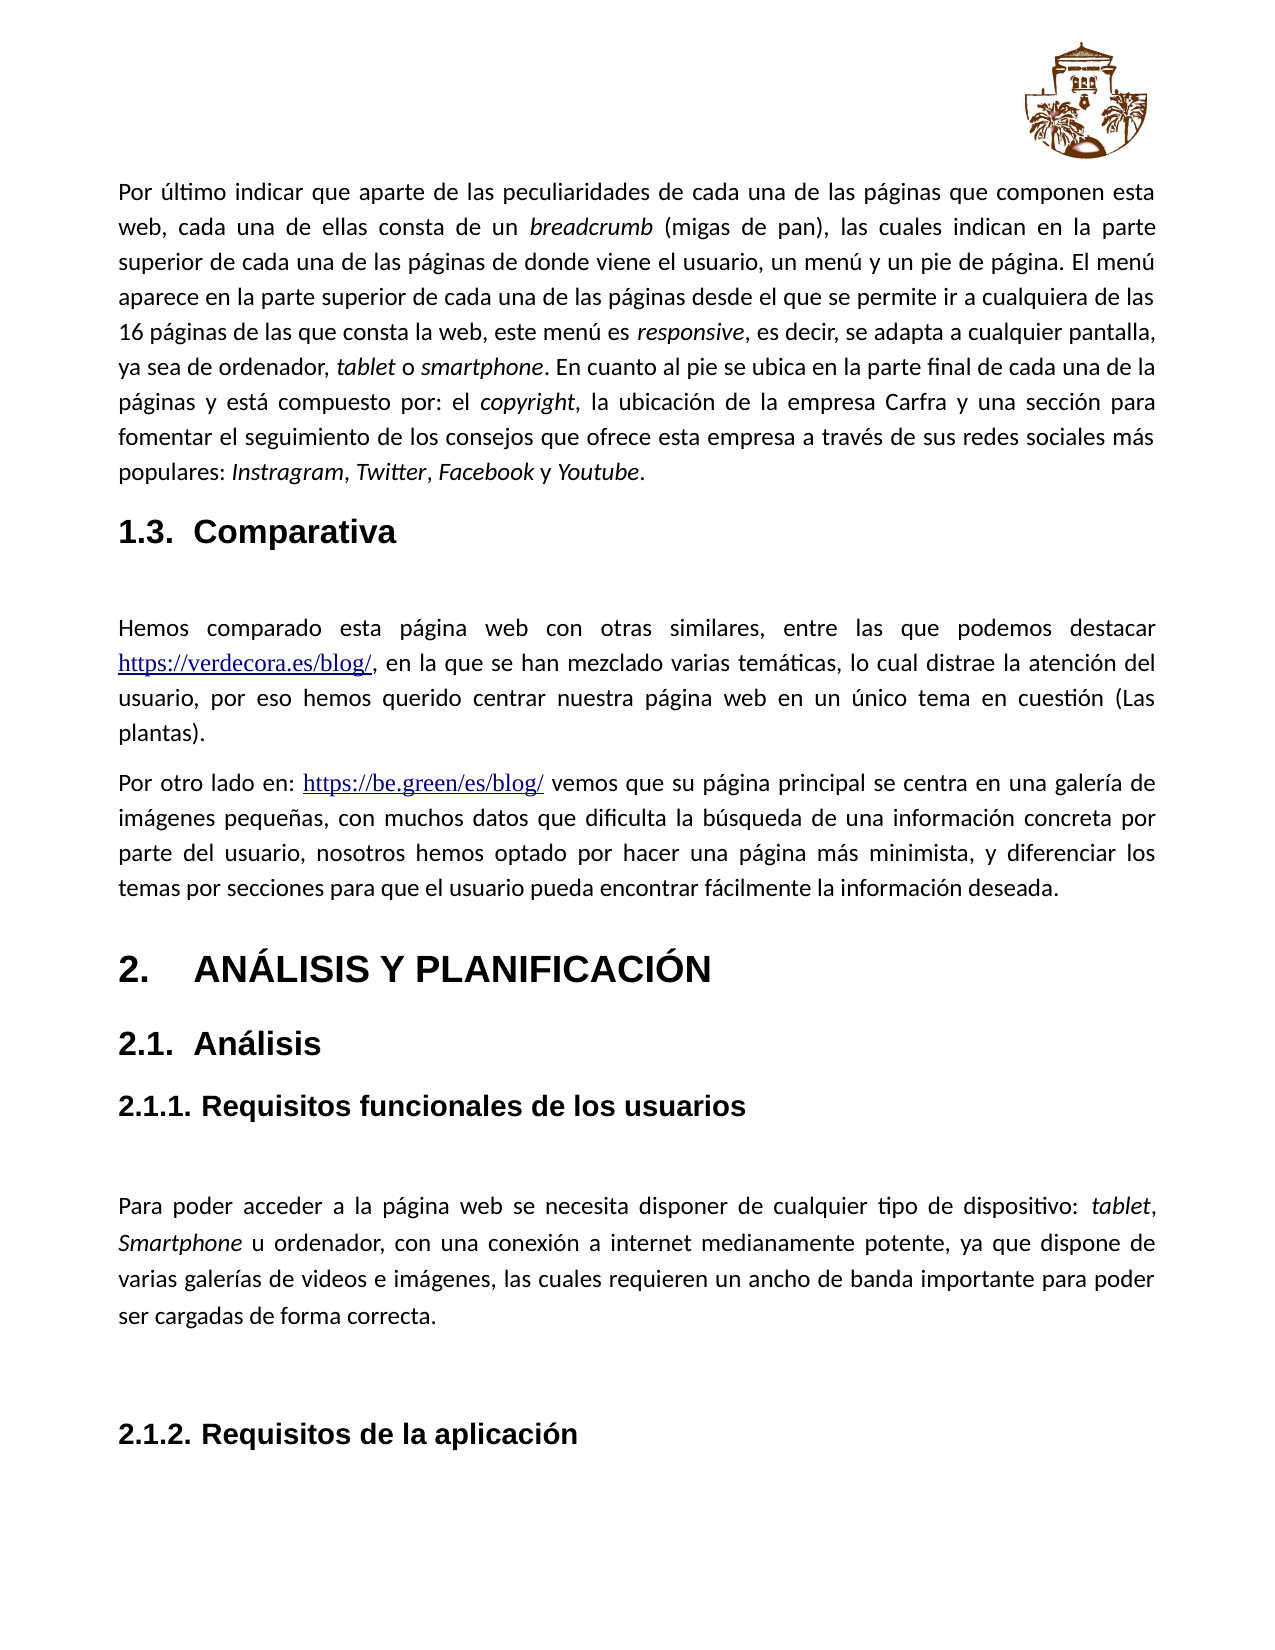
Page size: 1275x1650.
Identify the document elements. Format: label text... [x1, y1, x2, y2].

text Para poder acceder a la página web se necesita disponer de cualquier tipo de dispositivo: tablet, Smartphone u ordenador, con una conexión a internet medianamente potente, ya que dispone de varias galerías de videos e imágenes, las cuales requieren un ancho de banda importante para poder ser cargadas de forma correcta. [118, 1191, 1157, 1331]
text Por otro lado en: https://be.green/es/blog/ vemos que su página principal se centra en una galería de imágenes pequeñas, con muchos datos que dificulta la búsqueda de una información concreta por parte del usuario, nosotros hemos optado por hacer una página más minimista, y diferenciar los temas por secciones para que el usuario pueda encontrar fácilmente la información deseada. [118, 767, 1157, 902]
subtitle ANÁLISIS Y PLANIFICACIÓN [118, 947, 1157, 990]
subtitle Análisis [118, 1023, 1157, 1062]
text Por último indicar que aparte de las peculiaridades de cada una de las páginas que componen esta web, cada una de ellas consta de un breadcrumb (migas de pan), las cuales indican en la parte superior de cada una de las páginas de donde viene el usuario, un menú y un pie de página. El menú aparece en la parte superior de cada una de las páginas desde el que se permite ir a cualquiera de las 16 páginas de las que consta la web, este menú es responsive, es decir, se adapta a cualquier pantalla, ya sea de ordenador, tablet o smartphone. En cuanto al pie se ubica en la parte final de cada una de la páginas y está compuesto por: el copyright, la ubicación de la empresa Carfra y una sección para fomentar el seguimiento de los consejos que ofrece esta empresa a través de sus redes sociales más populares: Instragram, Twitter, Facebook y Youtube. [118, 176, 1157, 487]
text Hemos comparado esta página web con otras similares, entre las que podemos destacar https://verdecora.es/blog/, en la que se han mezclado varias temáticas, lo cual distrae la atención del usuario, por eso hemos querido centrar nuestra página web en un único tema en cuestión (Las plantas). [118, 612, 1157, 748]
subtitle Requisitos de la aplicación [118, 1417, 1157, 1451]
subtitle Comparativa [118, 512, 1157, 551]
picture [1014, 30, 1158, 175]
subtitle Requisitos funcionales de los usuarios [118, 1089, 1157, 1123]
